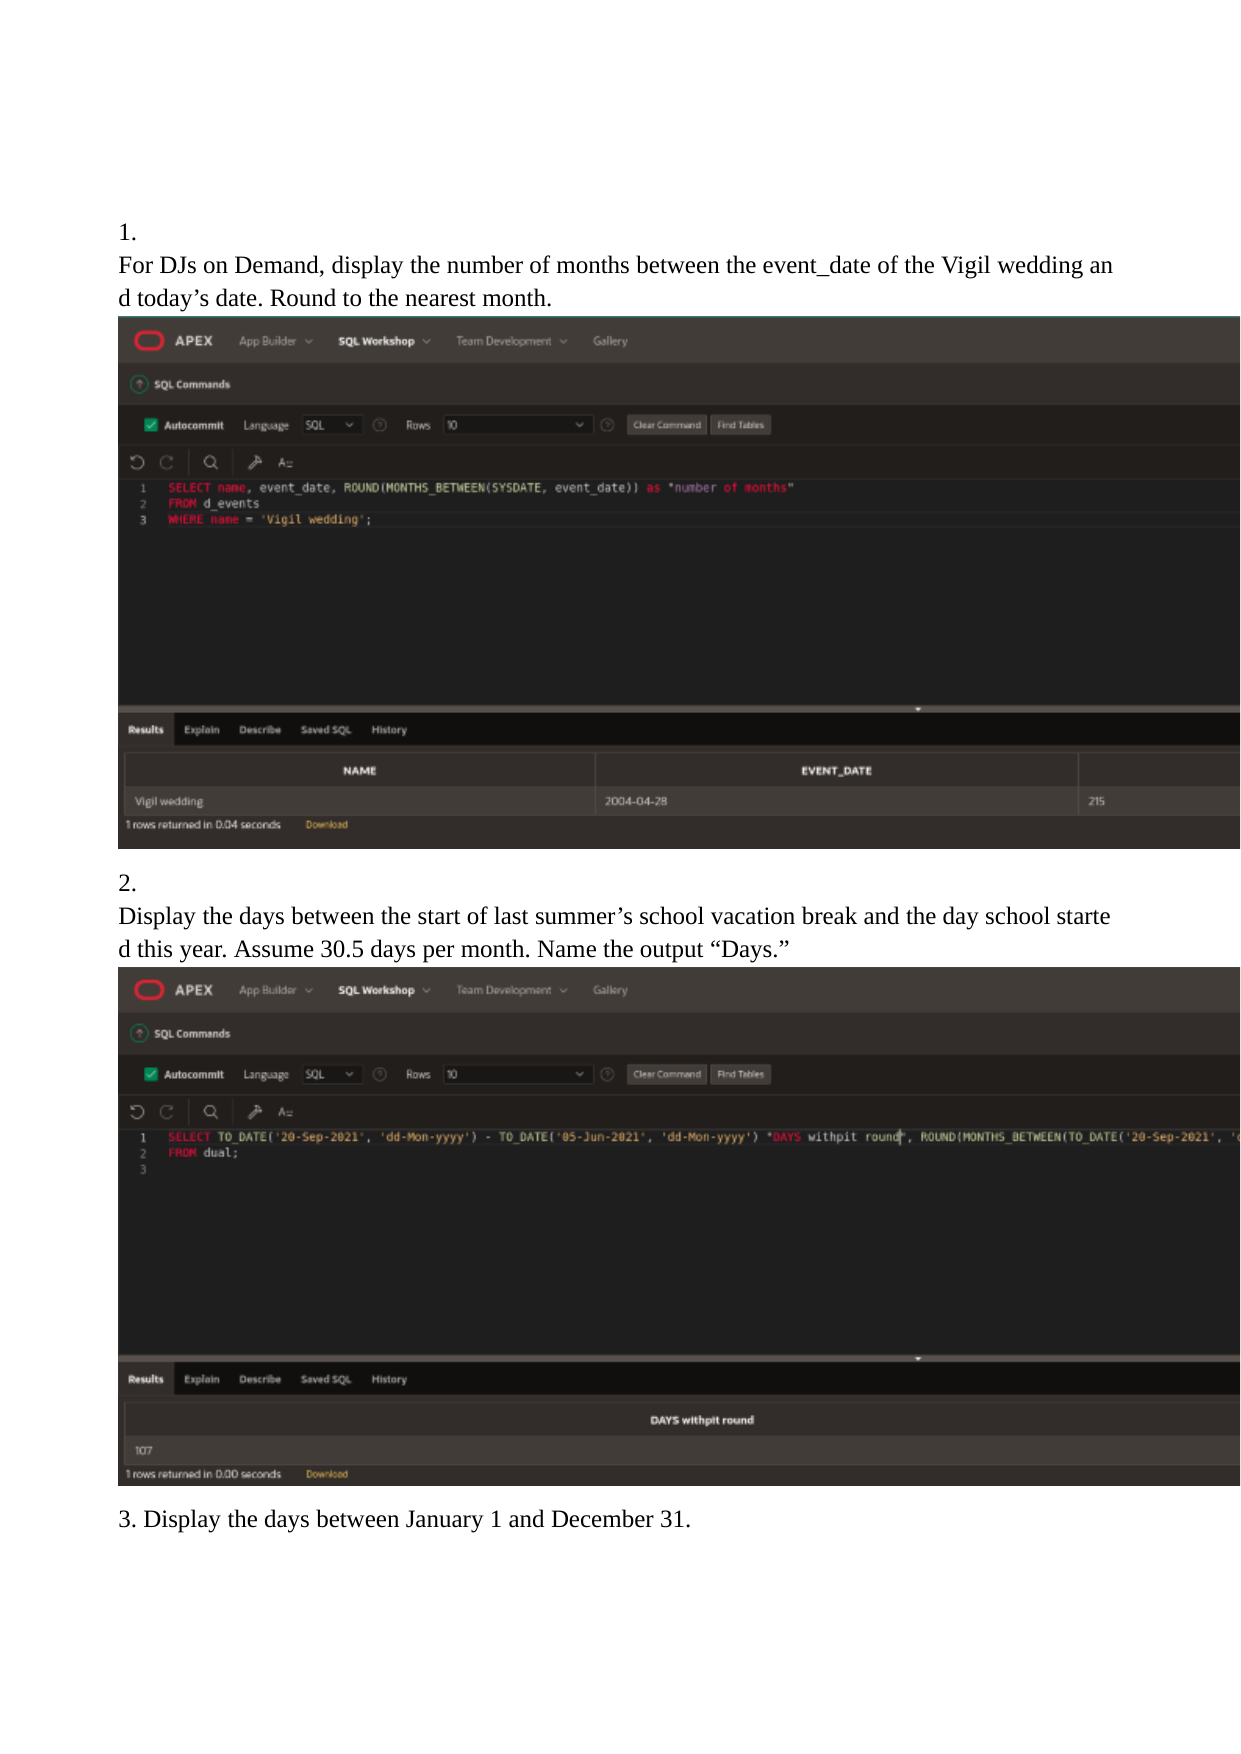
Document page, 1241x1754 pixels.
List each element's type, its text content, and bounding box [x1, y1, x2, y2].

picture [118, 967, 1241, 1486]
text 2. Display the days between the start of last summer’s school vacation break and the day school started this year. Assume 30.5 days per month. Name the output “Days.” [118, 868, 1122, 963]
text 1. For DJs on Demand, display the number of months between the event_date of the Vigil wedding and today’s date. Round to the nearest month. [118, 217, 1122, 312]
picture [118, 316, 1241, 849]
text 3. Display the days between January 1 and December 31. [118, 1504, 1122, 1533]
